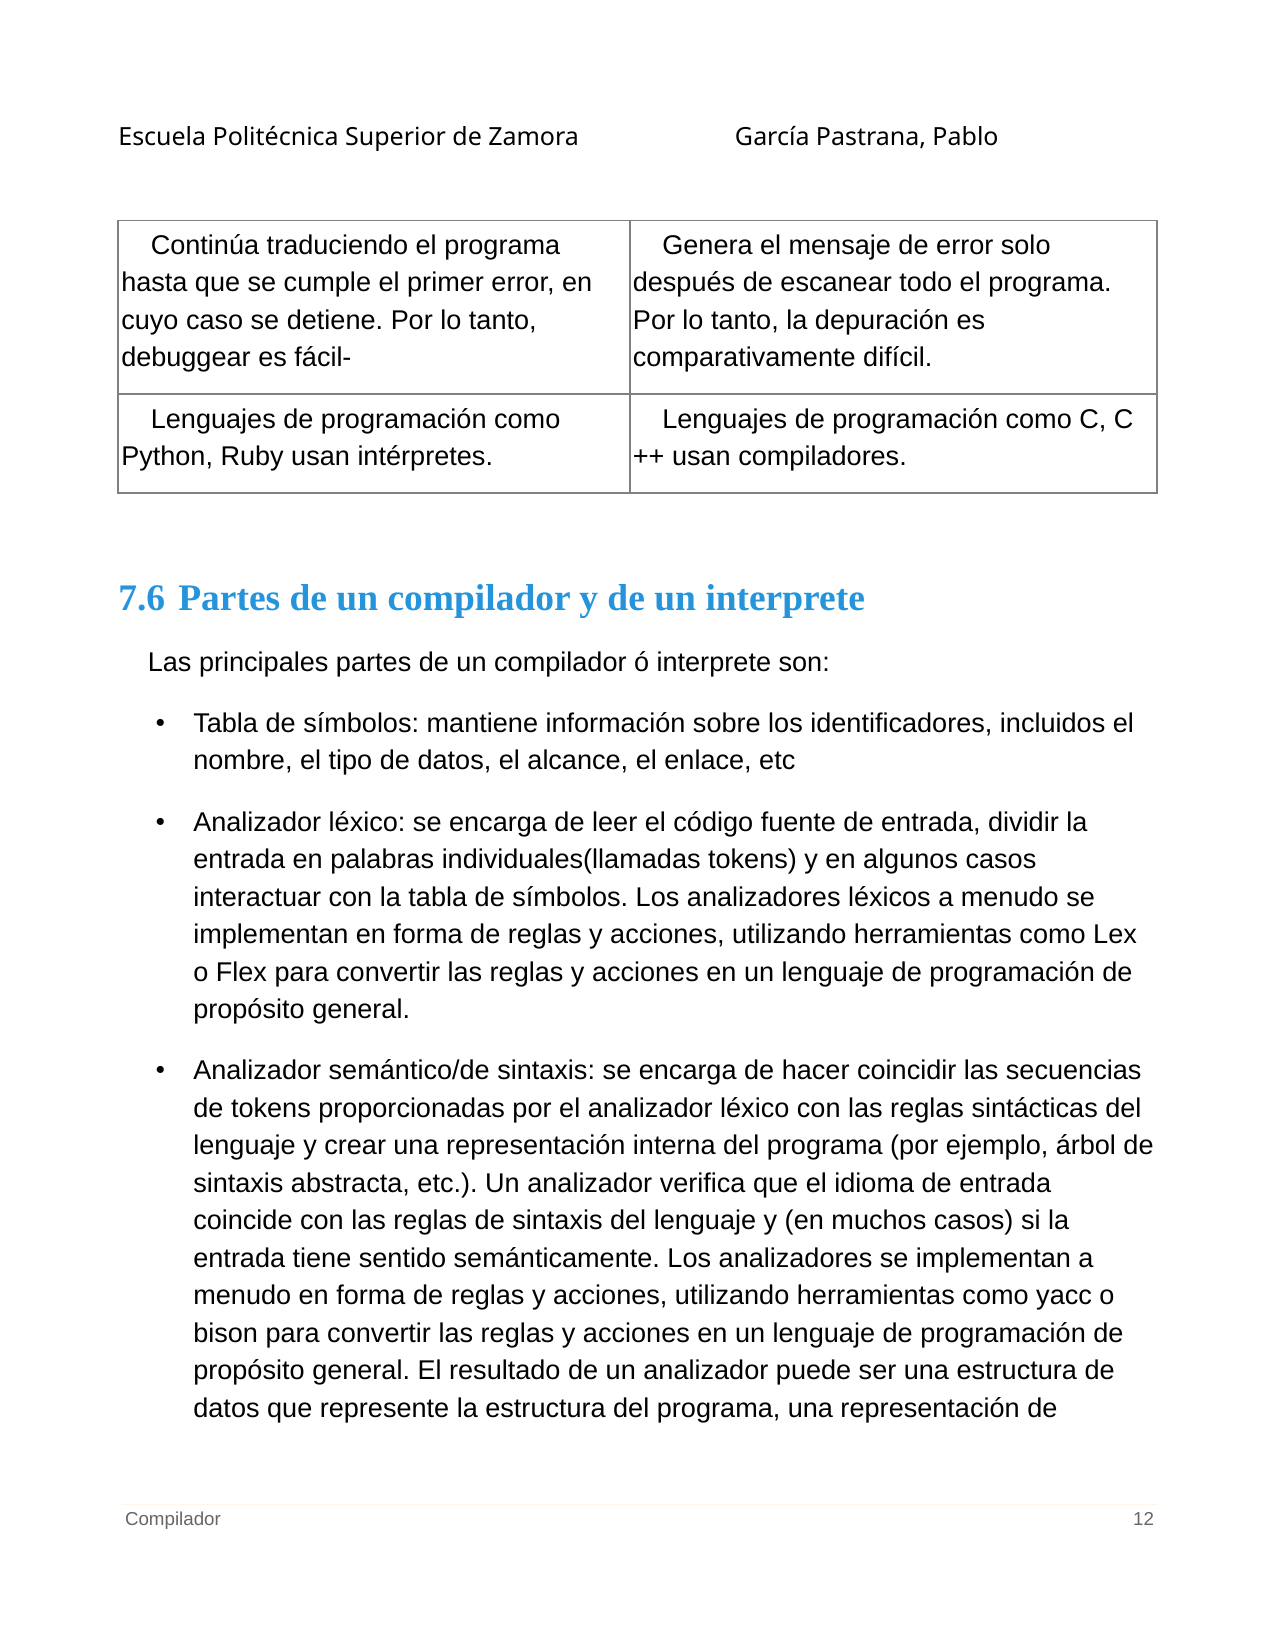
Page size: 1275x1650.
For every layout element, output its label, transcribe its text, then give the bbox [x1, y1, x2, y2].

table_cell Continúa traduciendo el programa hasta que se cumple el primer error, en cuyo caso se detiene. Por lo tanto, debuggear es fácil- [119, 221, 629, 393]
list Analizador semántico/de sintaxis: se encarga de hacer coincidir las secuencias de tokens proporcionadas por el analizador léxico con las reglas sintácticas del lenguaje y crear una representación interna del programa (por ejemplo, árbol de sintaxis abstracta, etc.). Un analizador verifica que el idioma de entrada coincide con las reglas de sintaxis del lenguaje y (en muchos casos) si la entrada tiene sentido semánticamente. Los analizadores se implementan a menudo en forma de reglas y acciones, utilizando herramientas como yacc o bison para convertir las reglas y acciones en un lenguaje de programación de propósito general. El resultado de un analizador puede ser una estructura de datos que represente la estructura del programa, una representación de [156, 1054, 1157, 1423]
text Las principales partes de un compilador ó interprete son: [118, 646, 1157, 677]
table_cell Genera el mensaje de error solo después de escanear todo el programa. Por lo tanto, la depuración es comparativamente difícil. [631, 221, 1156, 393]
list Analizador léxico: se encarga de leer el código fuente de entrada, dividir la entrada en palabras individuales(llamadas tokens) y en algunos casos interactuar con la tabla de símbolos. Los analizadores léxicos a menudo se implementan en forma de reglas y acciones, utilizando herramientas como Lex o Flex para convertir las reglas y acciones en un lenguaje de programación de propósito general. [156, 806, 1157, 1024]
subtitle Partes de un compilador y de un interprete [118, 576, 1157, 619]
table_cell Lenguajes de programación como C, C ++ usan compiladores. [631, 395, 1156, 492]
list Tabla de símbolos: mantiene información sobre los identificadores, incluidos el nombre, el tipo de datos, el alcance, el enlace, etc [156, 707, 1157, 776]
table_cell Lenguajes de programación como Python, Ruby usan intérpretes. [119, 395, 629, 492]
